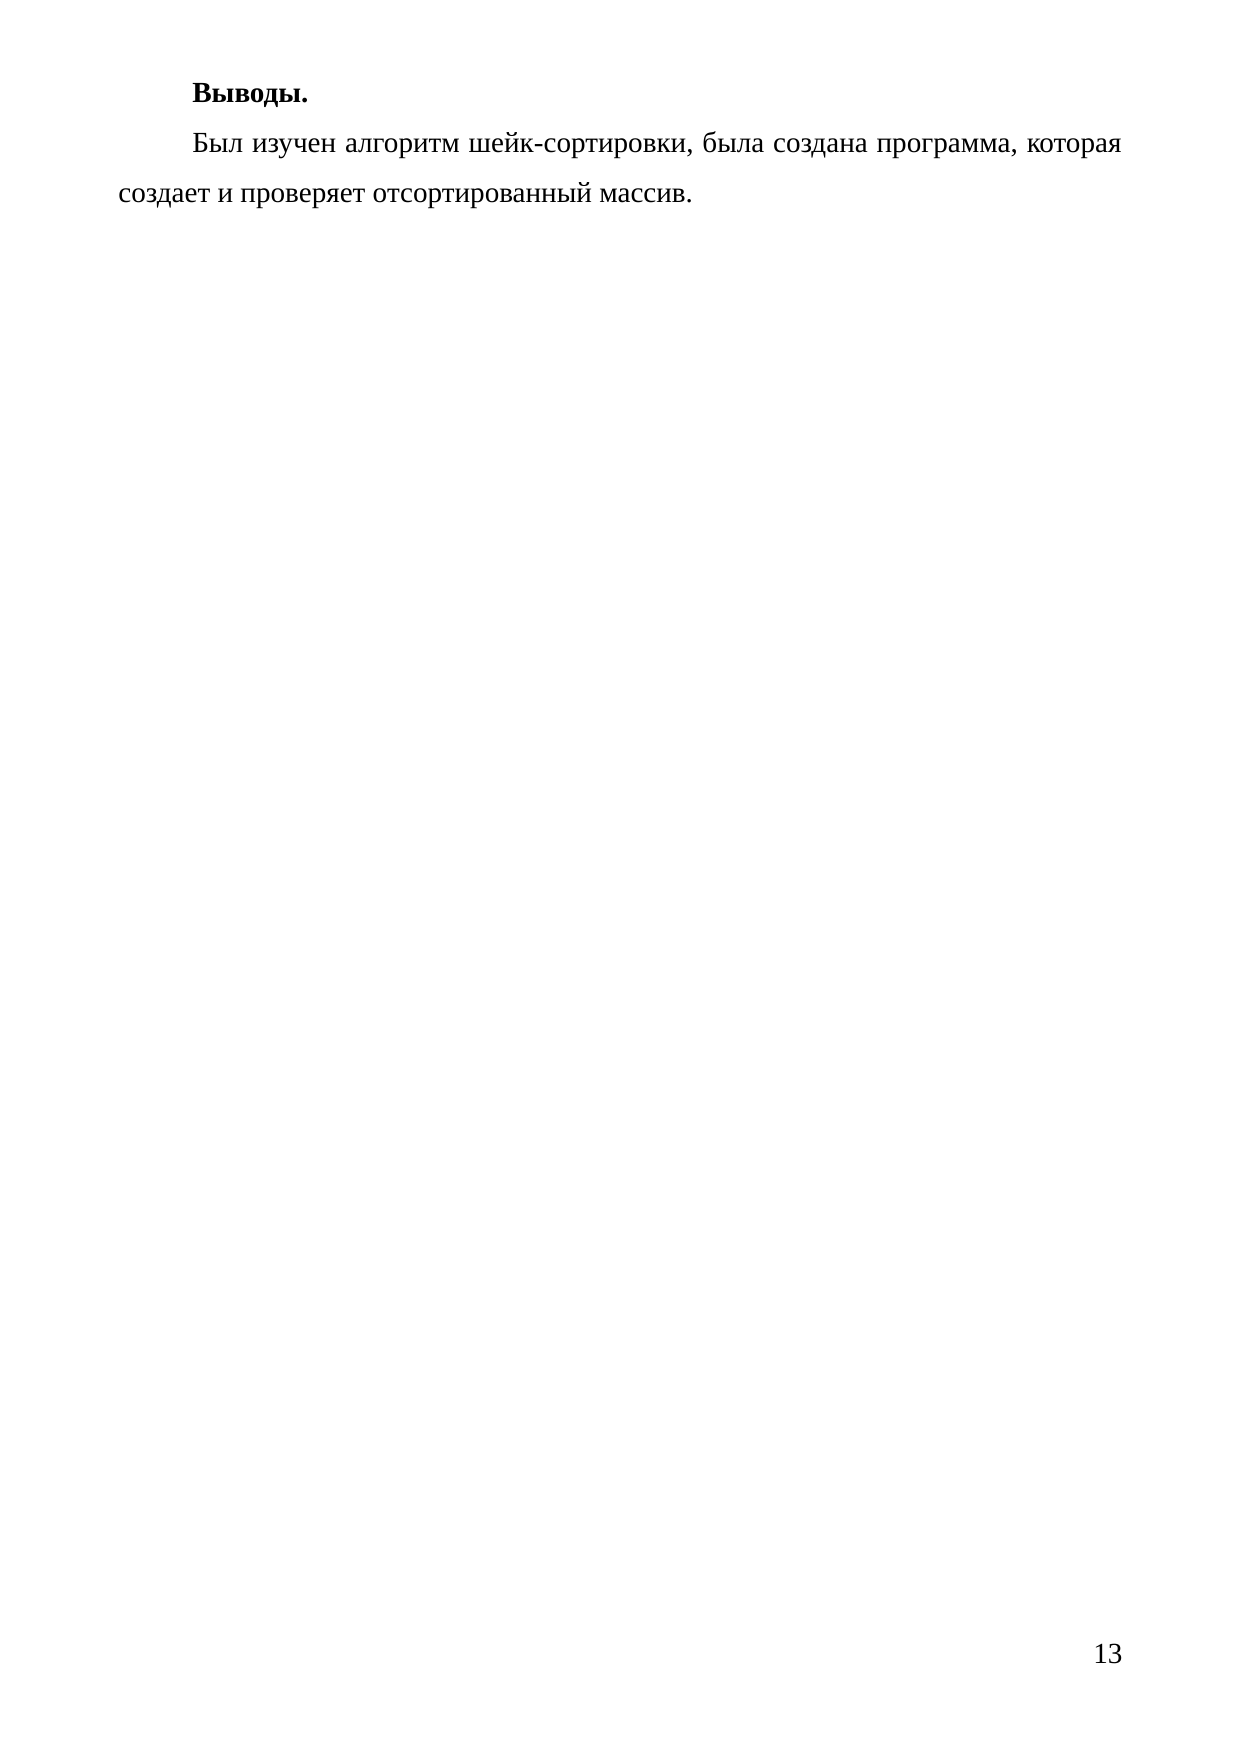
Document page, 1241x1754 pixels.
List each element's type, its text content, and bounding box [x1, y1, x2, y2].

text Был изучен алгоритм шейк-сортировки, была создана программа, которая создает и проверяет отсортированный массив. [118, 125, 1122, 209]
subtitle Выводы. [118, 75, 1122, 108]
